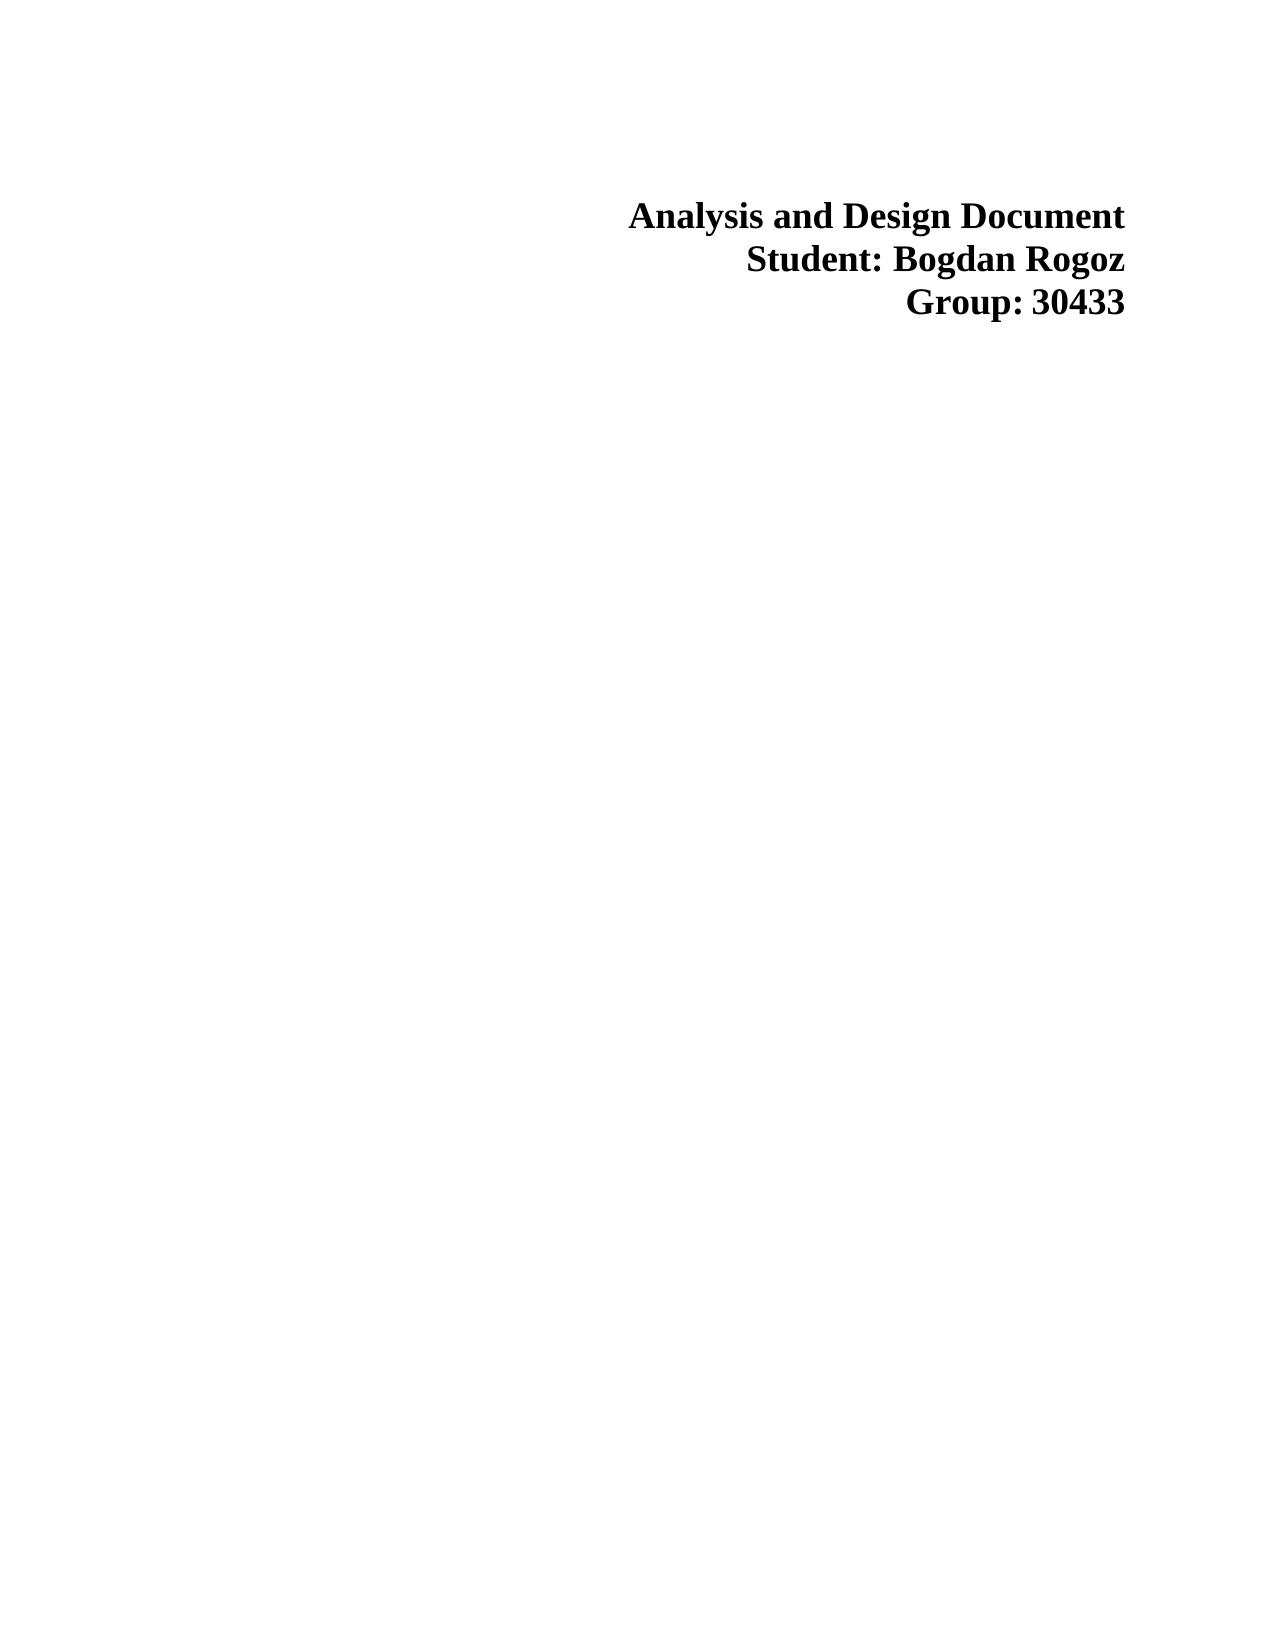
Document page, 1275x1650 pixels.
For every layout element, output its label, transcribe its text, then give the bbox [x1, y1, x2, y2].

text Group: 30433 [150, 279, 1125, 322]
title Analysis and Design Document [150, 193, 1125, 236]
title Student: Bogdan Rogoz [150, 236, 1125, 279]
